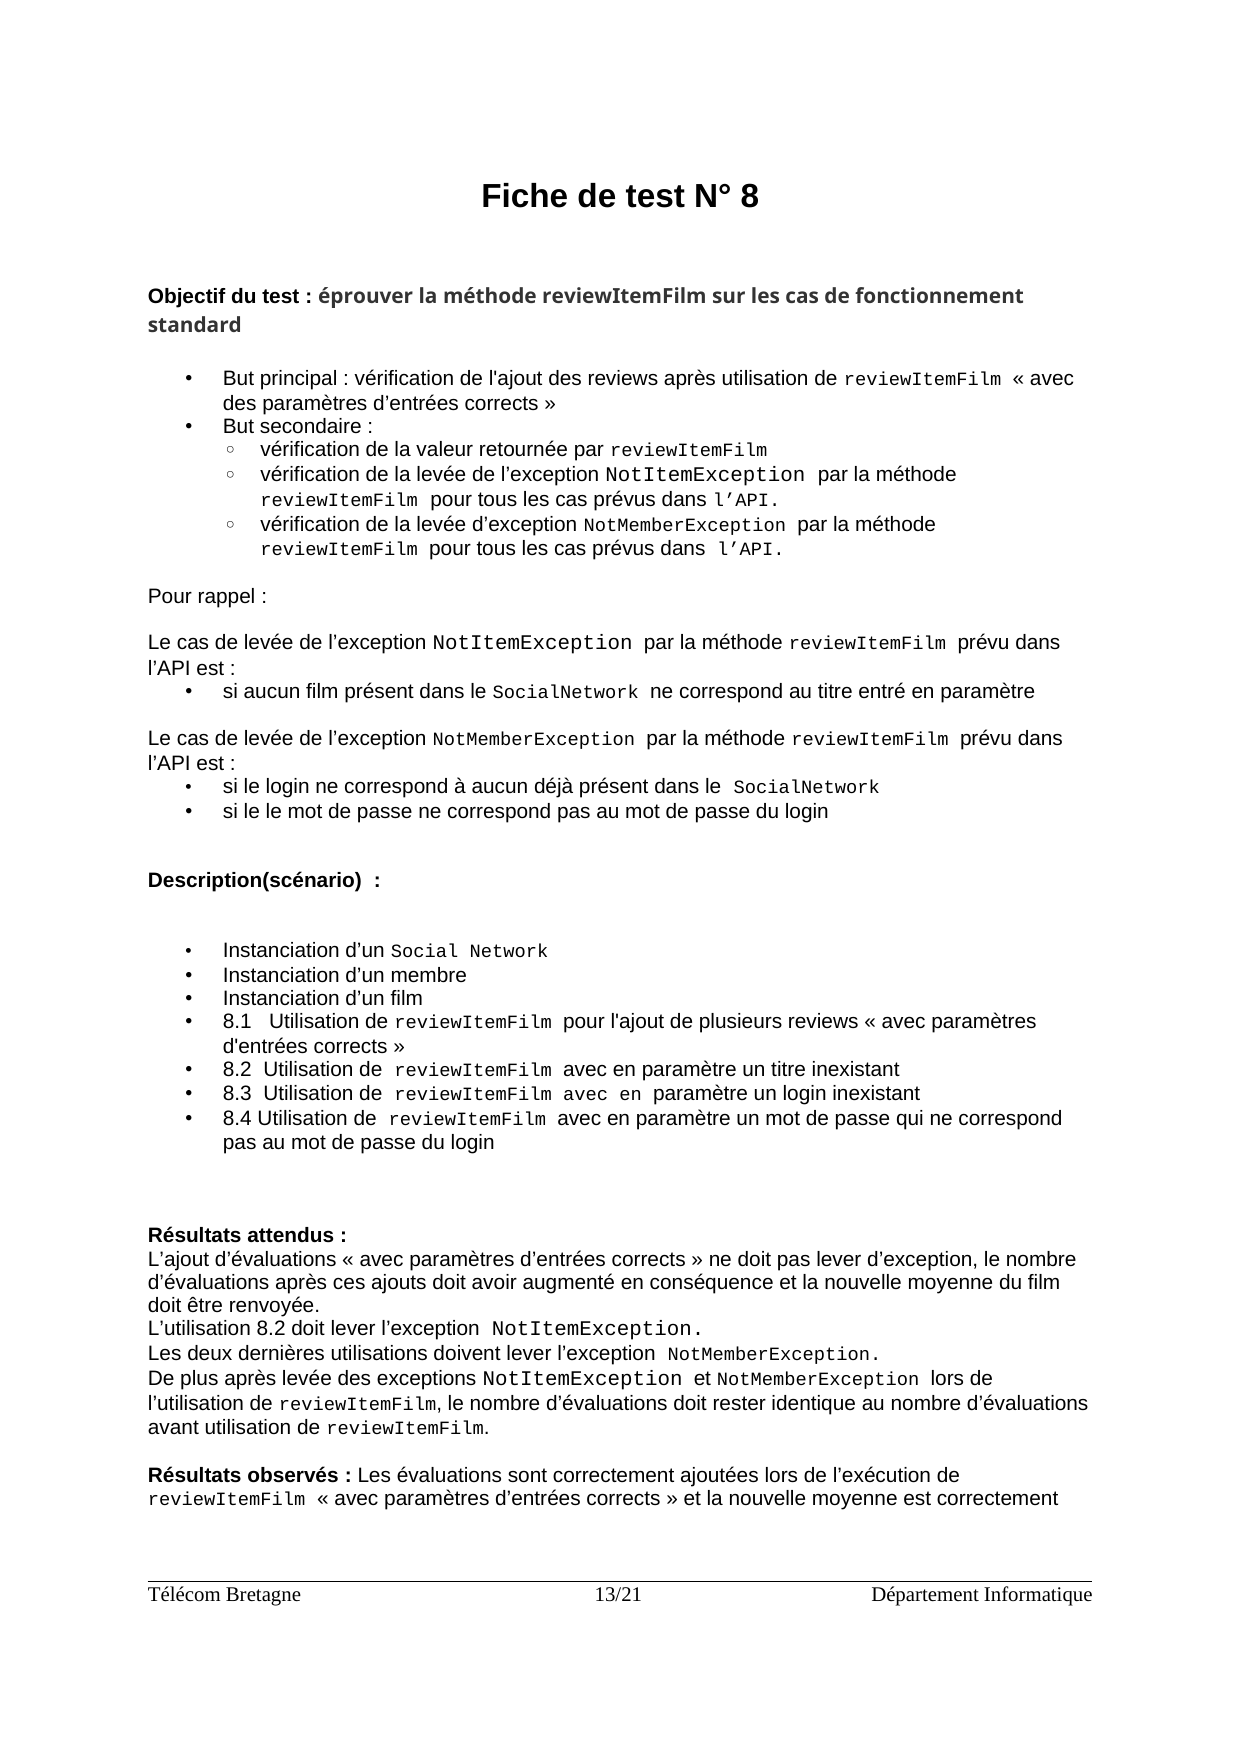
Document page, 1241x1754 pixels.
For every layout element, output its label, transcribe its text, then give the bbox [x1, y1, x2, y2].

text Le cas de levée de l’exception NotMemberException par la méthode reviewItemFilm prévu dans l’API est : [148, 727, 1092, 775]
list 8.4 Utilisation de reviewItemFilm avec en paramètre un mot de passe qui ne correspond pas au mot de passe du login [185, 1106, 1092, 1154]
list si le le mot de passe ne correspond pas au mot de passe du login [185, 799, 1092, 822]
text Le cas de levée de l’exception NotItemException par la méthode reviewItemFilm prévu dans l’API est : [148, 631, 1092, 679]
list si le login ne correspond à aucun déjà présent dans le SocialNetwork [185, 775, 1092, 799]
list But principal : vérification de l'ajout des reviews après utilisation de reviewItemFilm « avec des paramètres d’entrées corrects » [185, 367, 1092, 414]
text L’utilisation 8.2 doit lever l’exception NotItemException. [148, 1317, 1092, 1342]
text L’ajout d’évaluations « avec paramètres d’entrées corrects » ne doit pas lever d’exception, le nombre [148, 1247, 1092, 1270]
title Fiche de test N° 8 [148, 177, 1092, 214]
text d’évaluations après ces ajouts doit avoir augmenté en conséquence et la nouvelle moyenne du film doit être renvoyée. [148, 1270, 1092, 1317]
list Instanciation d’un film [185, 986, 1092, 1010]
text Objectif du test : éprouver la méthode reviewItemFilm sur les cas de fonctionnement standard [148, 281, 1092, 338]
list 8.1 Utilisation de reviewItemFilm pour l'ajout de plusieurs reviews « avec paramètres [185, 1010, 1092, 1034]
list But secondaire : [185, 414, 1092, 438]
list vérification de la levée de l’exception NotItemException par la méthode reviewItemFilm pour tous les cas prévus dans l’API. [223, 462, 1092, 512]
list 8.3 Utilisation de reviewItemFilm avec en paramètre un login inexistant [185, 1082, 1092, 1106]
list Instanciation d’un Social Network [185, 939, 1092, 963]
list d'entrées corrects » [185, 1034, 1092, 1057]
text De plus après levée des exceptions NotItemException et NotMemberException lors de l’utilisation de reviewItemFilm, le nombre d’évaluations doit rester identique au nombre d’évaluations avant utilisation de reviewItemFilm. [148, 1366, 1092, 1440]
list 8.2 Utilisation de reviewItemFilm avec en paramètre un titre inexistant [185, 1057, 1092, 1082]
text Résultats attendus : [148, 1224, 1092, 1247]
text Pour rappel : [148, 584, 1092, 608]
list Instanciation d’un membre [185, 963, 1092, 986]
text Les deux dernières utilisations doivent lever l’exception NotMemberException. [148, 1342, 1092, 1366]
list si aucun film présent dans le SocialNetwork ne correspond au titre entré en paramètre [185, 679, 1092, 704]
list vérification de la levée d’exception NotMemberException par la méthode reviewItemFilm pour tous les cas prévus dans l’API. [223, 512, 1092, 561]
text Description(scénario) : [148, 869, 1092, 892]
text Résultats observés : Les évaluations sont correctement ajoutées lors de l’exécution de reviewItemFilm « avec paramètres d’entrées corrects » et la nouvelle moyenne est correctement [148, 1464, 1092, 1511]
list vérification de la valeur retournée par reviewItemFilm [223, 438, 1092, 462]
